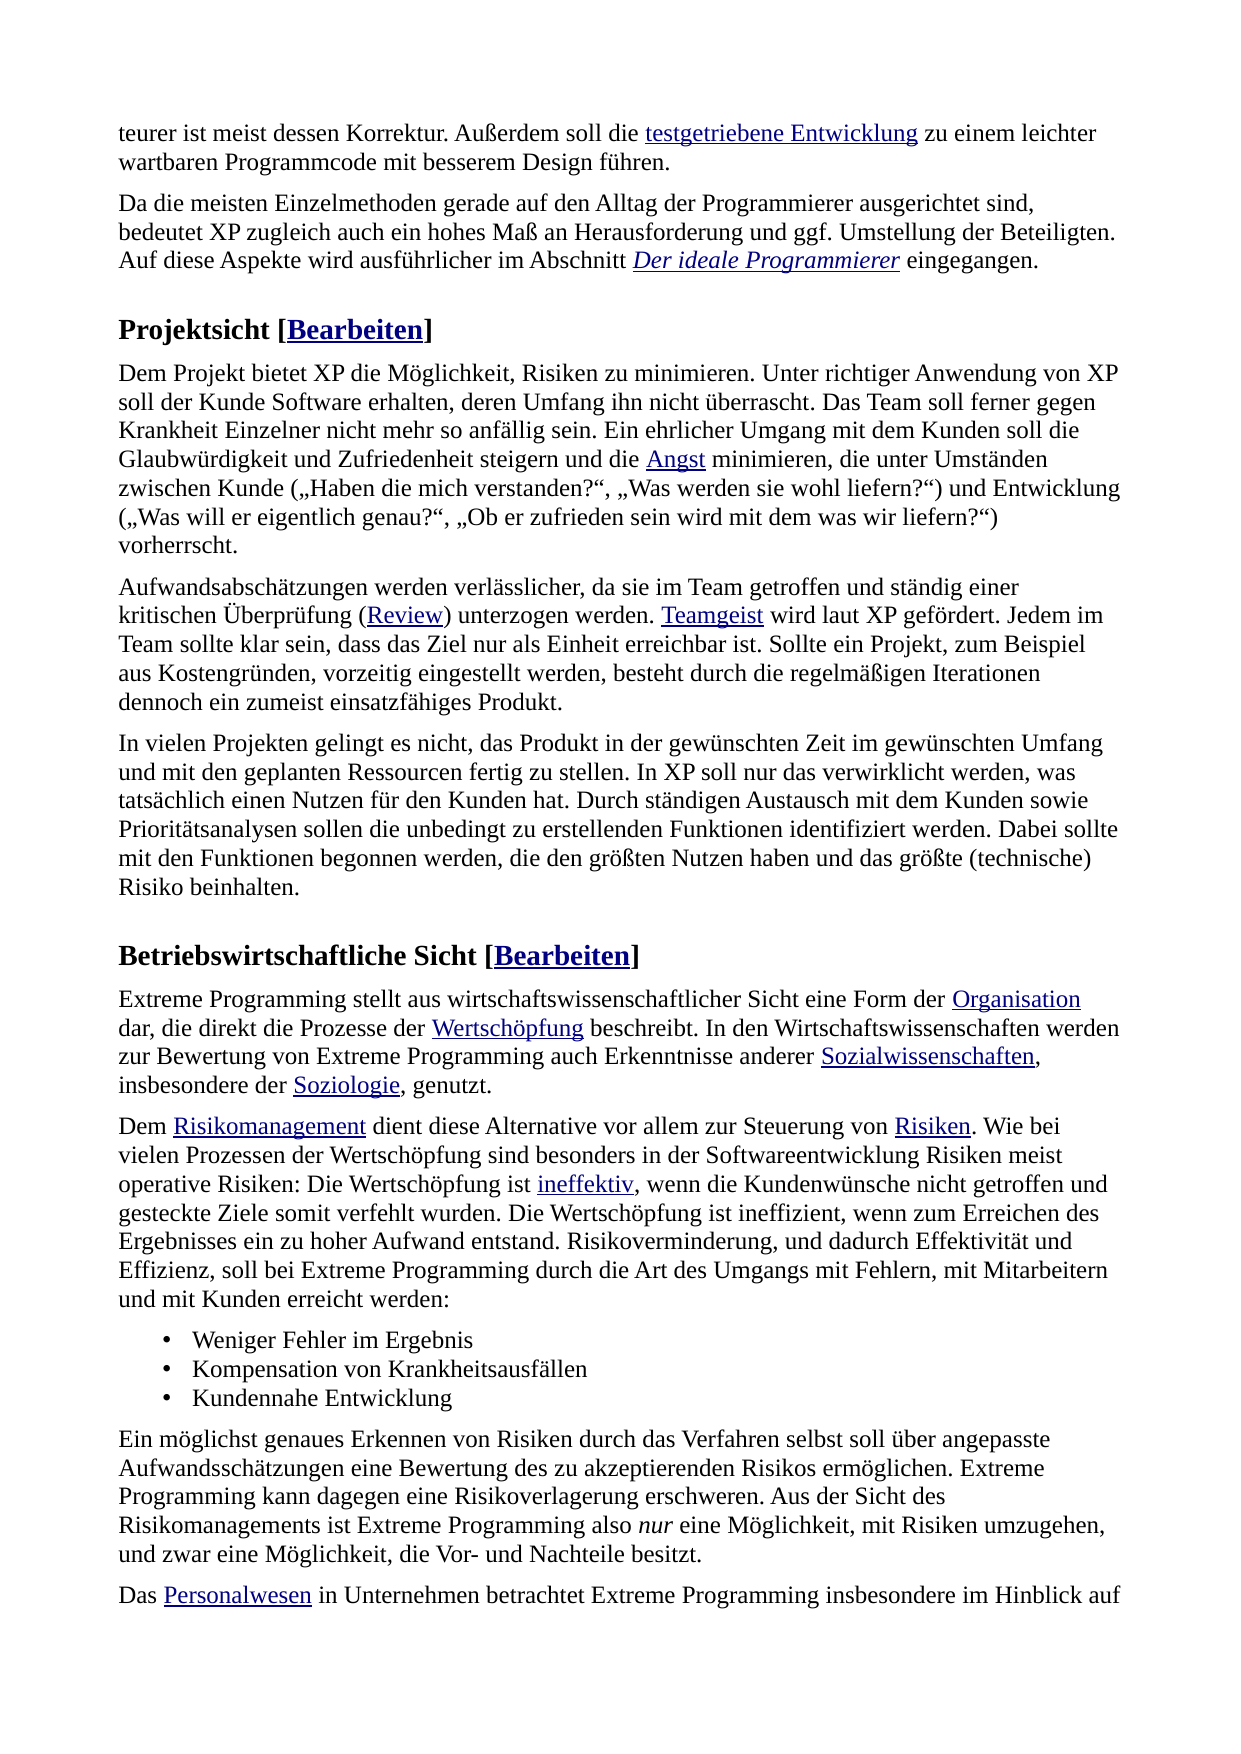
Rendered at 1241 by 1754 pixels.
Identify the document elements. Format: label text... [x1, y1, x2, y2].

text Extreme Programming stellt aus wirtschaftswissenschaftlicher Sicht eine Form der Organisation dar, die direkt die Prozesse der Wertschöpfung beschreibt. In den Wirtschaftswissenschaften werden zur Bewertung von Extreme Programming auch Erkenntnisse anderer Sozialwissenschaften, insbesondere der Soziologie, genutzt. [118, 984, 1122, 1099]
subtitle Betriebswirtschaftliche Sicht [Bearbeiten] [118, 938, 1122, 971]
text Da die meisten Einzelmethoden gerade auf den Alltag der Programmierer ausgerichtet sind, bedeutet XP zugleich auch ein hohes Maß an Herausforderung und ggf. Umstellung der Beteiligten. Auf diese Aspekte wird ausführlicher im Abschnitt Der ideale Programmierer eingegangen. [118, 188, 1122, 274]
list Kundennahe Entwicklung [162, 1383, 1122, 1411]
subtitle Projektsicht [Bearbeiten] [118, 312, 1122, 345]
text Dem Projekt bietet XP die Möglichkeit, Risiken zu minimieren. Unter richtiger Anwendung von XP soll der Kunde Software erhalten, deren Umfang ihn nicht überrascht. Das Team soll ferner gegen Krankheit Einzelner nicht mehr so anfällig sein. Ein ehrlicher Umgang mit dem Kunden soll die Glaubwürdigkeit und Zufriedenheit steigern und die Angst minimieren, die unter Umständen zwischen Kunde („Haben die mich verstanden?“, „Was werden sie wohl liefern?“) und Entwicklung („Was will er eigentlich genau?“, „Ob er zufrieden sein wird mit dem was wir liefern?“) vorherrscht. [118, 358, 1122, 559]
list Weniger Fehler im Ergebnis [162, 1325, 1122, 1354]
text Ein möglichst genaues Erkennen von Risiken durch das Verfahren selbst soll über angepasste Aufwandsschätzungen eine Bewertung des zu akzeptierenden Risikos ermöglichen. Extreme Programming kann dagegen eine Risikoverlagerung erschweren. Aus der Sicht des Risikomanagements ist Extreme Programming also nur eine Möglichkeit, mit Risiken umzugehen, und zwar eine Möglichkeit, die Vor- und Nachteile besitzt. [118, 1424, 1122, 1568]
text In vielen Projekten gelingt es nicht, das Produkt in der gewünschten Zeit im gewünschten Umfang und mit den geplanten Ressourcen fertig zu stellen. In XP soll nur das verwirklicht werden, was tatsächlich einen Nutzen für den Kunden hat. Durch ständigen Austausch mit dem Kunden sowie Prioritätsanalysen sollen die unbedingt zu erstellenden Funktionen identifiziert werden. Dabei sollte mit den Funktionen begonnen werden, die den größten Nutzen haben und das größte (technische) Risiko beinhalten. [118, 728, 1122, 900]
text Das Personalwesen in Unternehmen betrachtet Extreme Programming insbesondere im Hinblick auf [118, 1580, 1122, 1609]
text Dem Risikomanagement dient diese Alternative vor allem zur Steuerung von Risiken. Wie bei vielen Prozessen der Wertschöpfung sind besonders in der Softwareentwicklung Risiken meist operative Risiken: Die Wertschöpfung ist ineffektiv, wenn die Kundenwünsche nicht getroffen und gesteckte Ziele somit verfehlt wurden. Die Wertschöpfung ist ineffizient, wenn zum Erreichen des Ergebnisses ein zu hoher Aufwand entstand. Risikoverminderung, und dadurch Effektivität und Effizienz, soll bei Extreme Programming durch die Art des Umgangs mit Fehlern, mit Mitarbeitern und mit Kunden erreicht werden: [118, 1111, 1122, 1313]
text teurer ist meist dessen Korrektur. Außerdem soll die testgetriebene Entwicklung zu einem leichter wartbaren Programmcode mit besserem Design führen. [118, 118, 1122, 176]
text Aufwandsabschätzungen werden verlässlicher, da sie im Team getroffen und ständig einer kritischen Überprüfung (Review) unterzogen werden. Teamgeist wird laut XP gefördert. Jedem im Team sollte klar sein, dass das Ziel nur als Einheit erreichbar ist. Sollte ein Projekt, zum Beispiel aus Kostengründen, vorzeitig eingestellt werden, besteht durch die regelmäßigen Iterationen dennoch ein zumeist einsatzfähiges Produkt. [118, 572, 1122, 715]
list Kompensation von Krankheitsausfällen [162, 1354, 1122, 1383]
